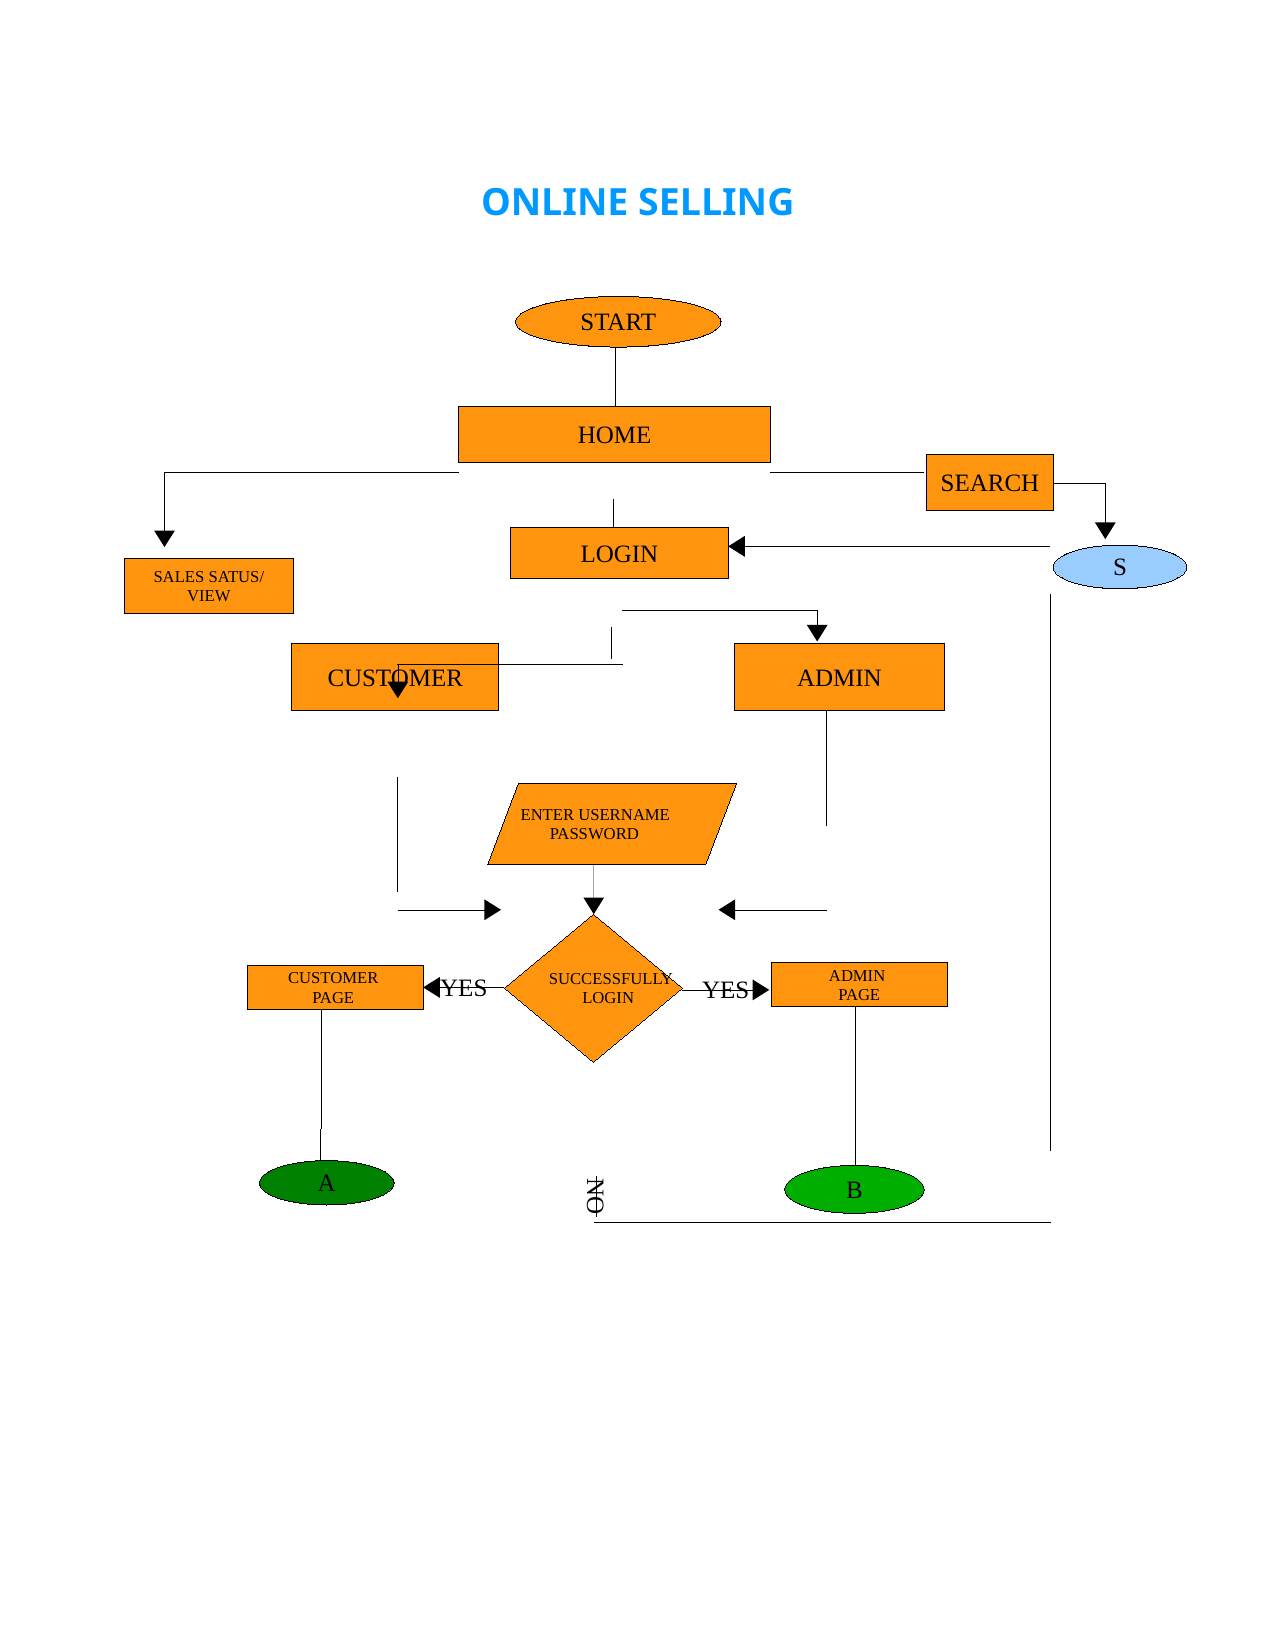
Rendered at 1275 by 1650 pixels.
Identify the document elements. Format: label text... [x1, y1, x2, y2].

text ONLINE SELLING [118, 176, 1157, 227]
